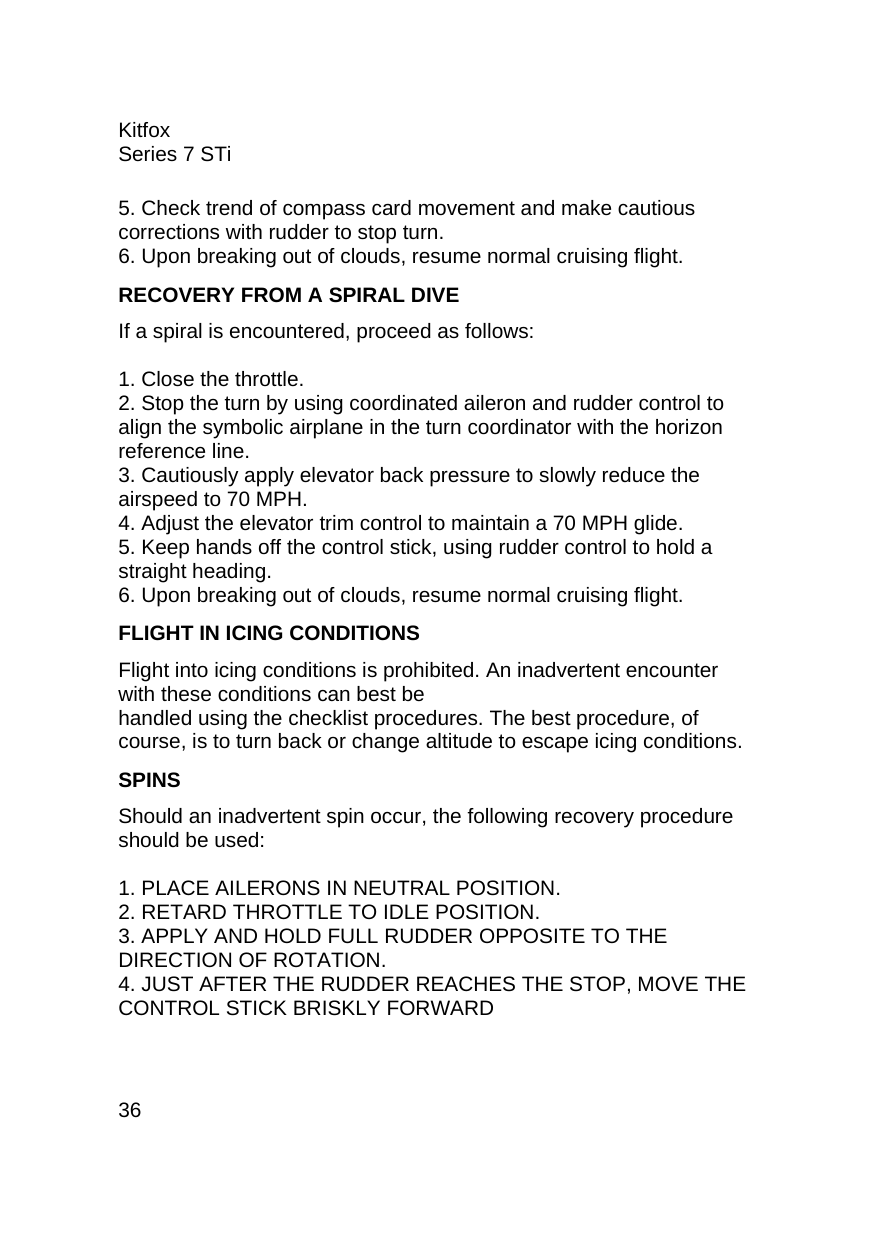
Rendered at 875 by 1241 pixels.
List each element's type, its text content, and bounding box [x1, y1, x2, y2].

text 6. Upon breaking out of clouds, resume normal cruising flight. [118, 244, 756, 268]
text 3. Cautiously apply elevator back pressure to slowly reduce the airspeed to 70 MPH. [118, 463, 756, 511]
text Flight into icing conditions is prohibited. An inadvertent encounter with these conditions can best be [118, 657, 756, 705]
text 6. Upon breaking out of clouds, resume normal cruising flight. [118, 582, 756, 606]
text 1. Close the throttle. [118, 367, 756, 391]
text 2. Stop the turn by using coordinated aileron and rudder control to align the symbolic airplane in the turn coordinator with the horizon reference line. [118, 391, 756, 463]
text 3. APPLY AND HOLD FULL RUDDER OPPOSITE TO THE DIRECTION OF ROTATION. [118, 924, 756, 972]
text 5. Check trend of compass card movement and make cautious corrections with rudder to stop turn. [118, 196, 756, 244]
subtitle RECOVERY FROM A SPIRAL DIVE [118, 282, 756, 306]
text If a spiral is encountered, proceed as follows: [118, 319, 756, 343]
subtitle SPINS [118, 768, 756, 792]
subtitle FLIGHT IN ICING CONDITIONS [118, 621, 756, 645]
text 2. RETARD THROTTLE TO IDLE POSITION. [118, 900, 756, 924]
text 1. PLACE AILERONS IN NEUTRAL POSITION. [118, 876, 756, 900]
text Should an inadvertent spin occur, the following recovery procedure should be used: [118, 804, 756, 852]
text 5. Keep hands off the control stick, using rudder control to hold a straight heading. [118, 534, 756, 582]
text handled using the checklist procedures. The best procedure, of course, is to turn back or change altitude to escape icing conditions. [118, 705, 756, 753]
text 4. JUST AFTER THE RUDDER REACHES THE STOP, MOVE THE CONTROL STICK BRISKLY FORWARD [118, 972, 756, 1020]
text 4. Adjust the elevator trim control to maintain a 70 MPH glide. [118, 511, 756, 534]
